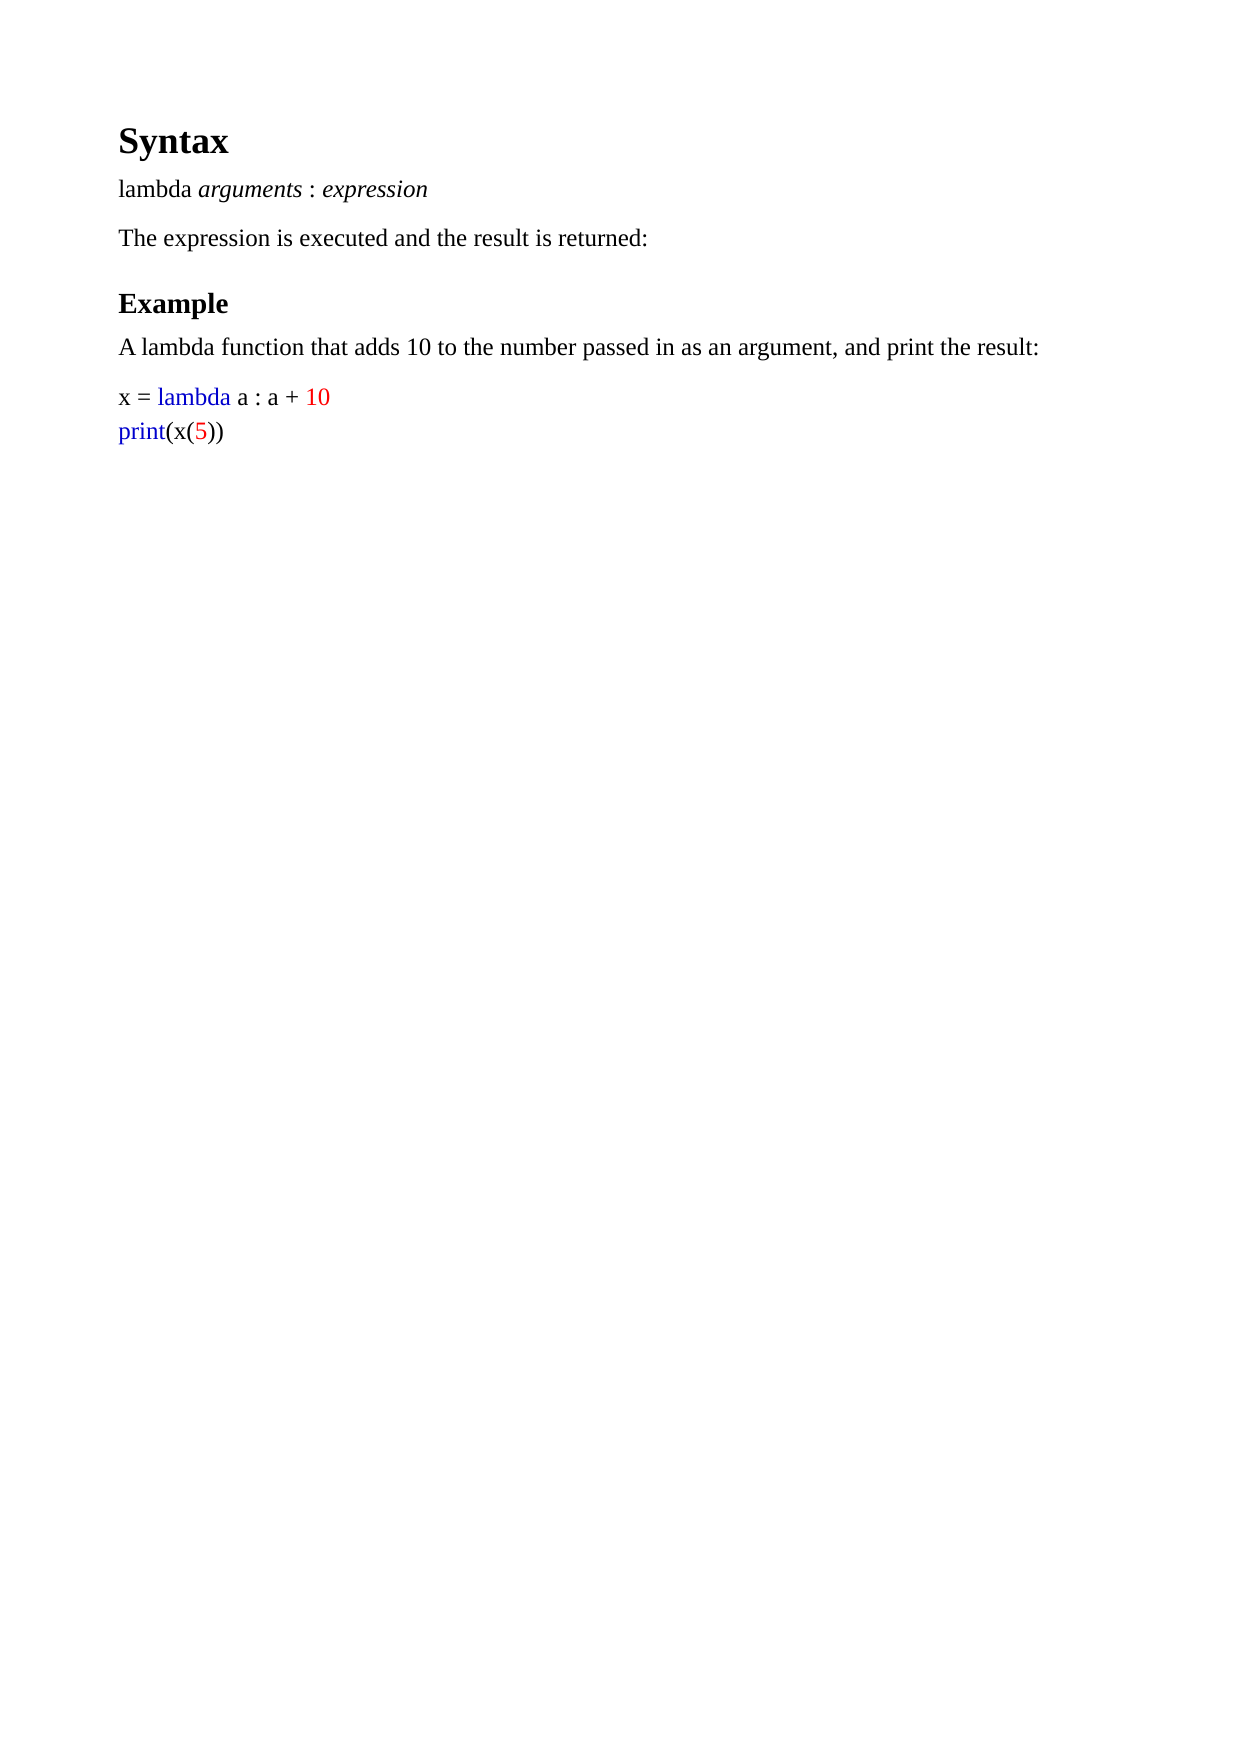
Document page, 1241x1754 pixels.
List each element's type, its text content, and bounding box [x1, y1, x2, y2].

subtitle Example [118, 286, 1122, 320]
text lambda arguments : expression [118, 174, 1122, 202]
text A lambda function that adds 10 to the number passed in as an argument, and print the result: [118, 332, 1122, 361]
text The expression is executed and the result is returned: [118, 223, 1122, 252]
text x = lambda a : a + 10 print(x(5)) [118, 382, 1122, 445]
subtitle Syntax [118, 118, 1122, 161]
